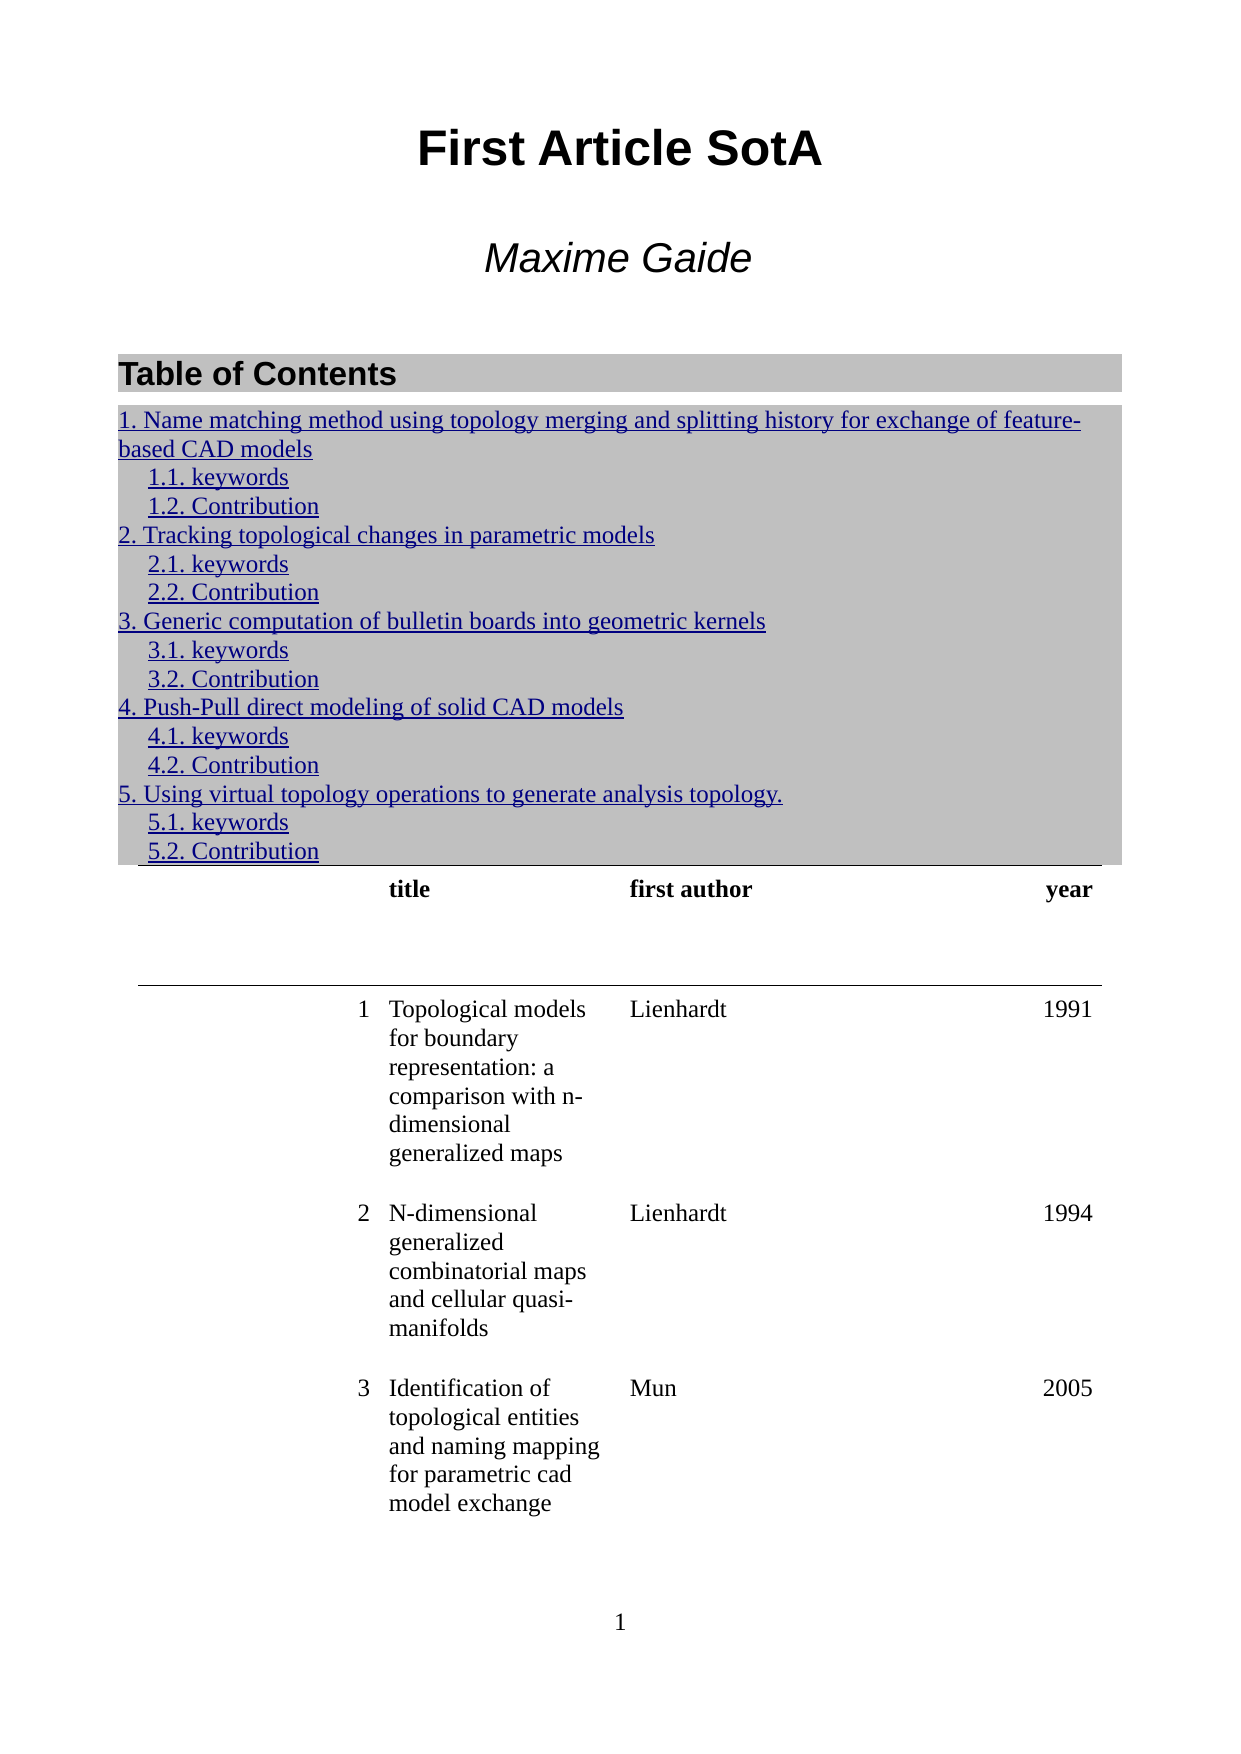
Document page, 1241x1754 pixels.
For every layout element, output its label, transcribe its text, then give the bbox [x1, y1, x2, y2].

text 5. Using virtual topology operations to generate analysis topology. [118, 779, 1122, 807]
text 3.2. Contribution [148, 664, 1122, 692]
table_cell Identification of topological entities and naming mapping for parametric cad model exchange [379, 1364, 620, 1539]
table_cell 1 [138, 986, 379, 1189]
text 3. Generic computation of bulletin boards into geometric kernels [118, 606, 1122, 635]
table_header title [379, 866, 620, 925]
subtitle Table of Contents [118, 354, 1122, 392]
table_cell 2005 [861, 1364, 1102, 1539]
text 4. Push-Pull direct modeling of solid CAD models [118, 692, 1122, 721]
table_cell 1991 [861, 986, 1102, 1189]
table_cell 2 [138, 1189, 379, 1364]
text 1.2. Contribution [148, 491, 1122, 520]
table_cell Lienhardt [620, 1189, 861, 1364]
text 1. Name matching method using topology merging and splitting history for exchange of feature-based CAD models [118, 405, 1122, 462]
table_cell [379, 925, 620, 985]
text 2.2. Contribution [148, 577, 1122, 606]
table_cell Lienhardt [620, 986, 861, 1189]
table_header year [861, 866, 1102, 925]
text 2. Tracking topological changes in parametric models [118, 520, 1122, 549]
text 3.1. keywords [148, 635, 1122, 664]
subtitle Maxime Gaide [118, 233, 1122, 281]
table_cell Topological models for boundary representation: a comparison with n-dimensional generalized maps [379, 986, 620, 1189]
table_cell [861, 925, 1102, 985]
text 2.1. keywords [148, 549, 1122, 577]
table_cell N-dimensional generalized combinatorial maps and cellular quasi-manifolds [379, 1189, 620, 1364]
text 5.1. keywords [148, 807, 1122, 836]
text 5.2. Contribution [148, 836, 1122, 865]
table_cell 1994 [861, 1189, 1102, 1364]
table_cell 3 [138, 1364, 379, 1539]
table_cell Mun [620, 1364, 861, 1539]
text 4.1. keywords [148, 721, 1122, 750]
table_header first author [620, 866, 861, 925]
title First Article SotA [118, 118, 1122, 176]
text 1.1. keywords [148, 462, 1122, 491]
table_cell [138, 925, 379, 985]
table_header [138, 866, 379, 925]
text 4.2. Contribution [148, 750, 1122, 779]
table_cell [620, 925, 861, 985]
